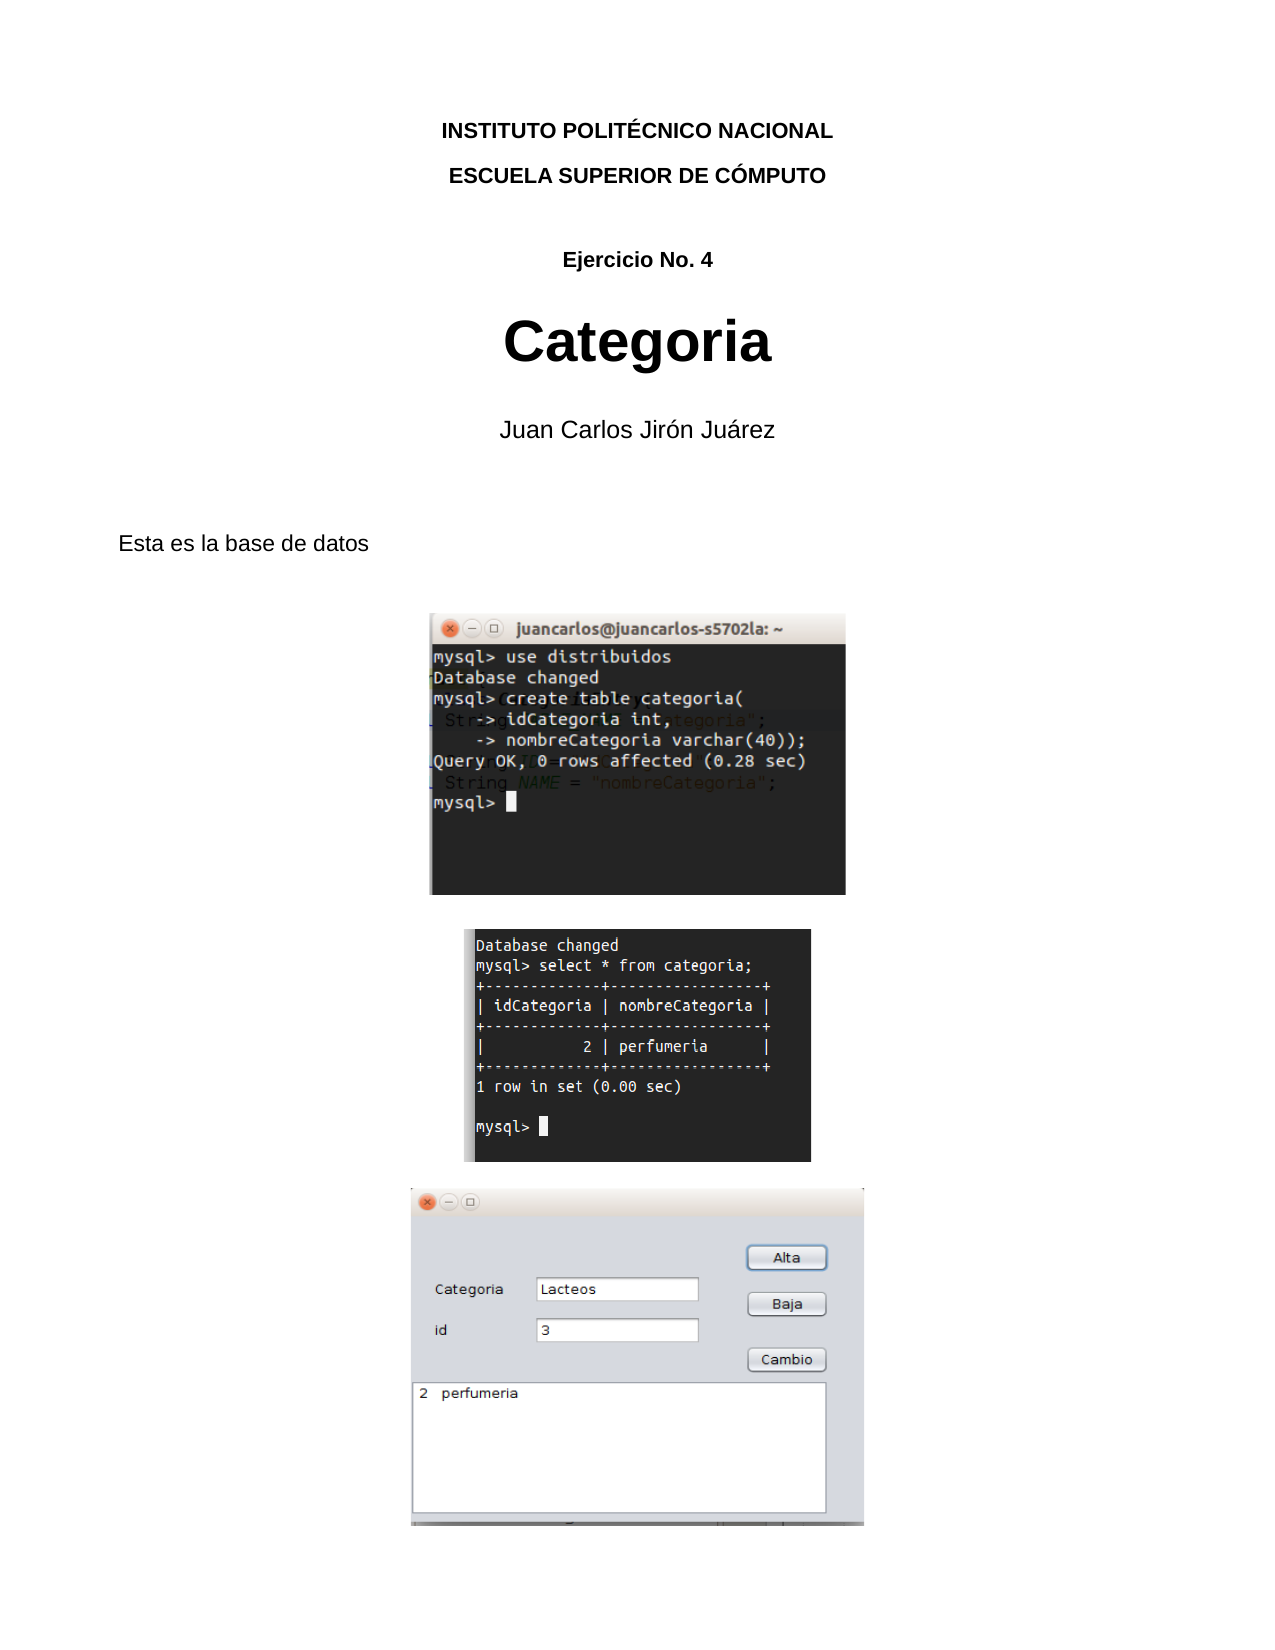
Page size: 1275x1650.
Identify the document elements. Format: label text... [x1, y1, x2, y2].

picture [463, 929, 812, 1162]
text INSTITUTO POLITÉCNICO NACIONAL [118, 118, 1157, 143]
text ESCUELA SUPERIOR DE CÓMPUTO [118, 163, 1157, 188]
text Esta es la base de datos [118, 530, 1157, 556]
text Ejercicio No. 4 [118, 247, 1157, 272]
picture [410, 1188, 865, 1526]
title Categoria [118, 306, 1157, 373]
text Juan Carlos Jirón Juárez [118, 386, 1157, 443]
picture [429, 613, 846, 895]
